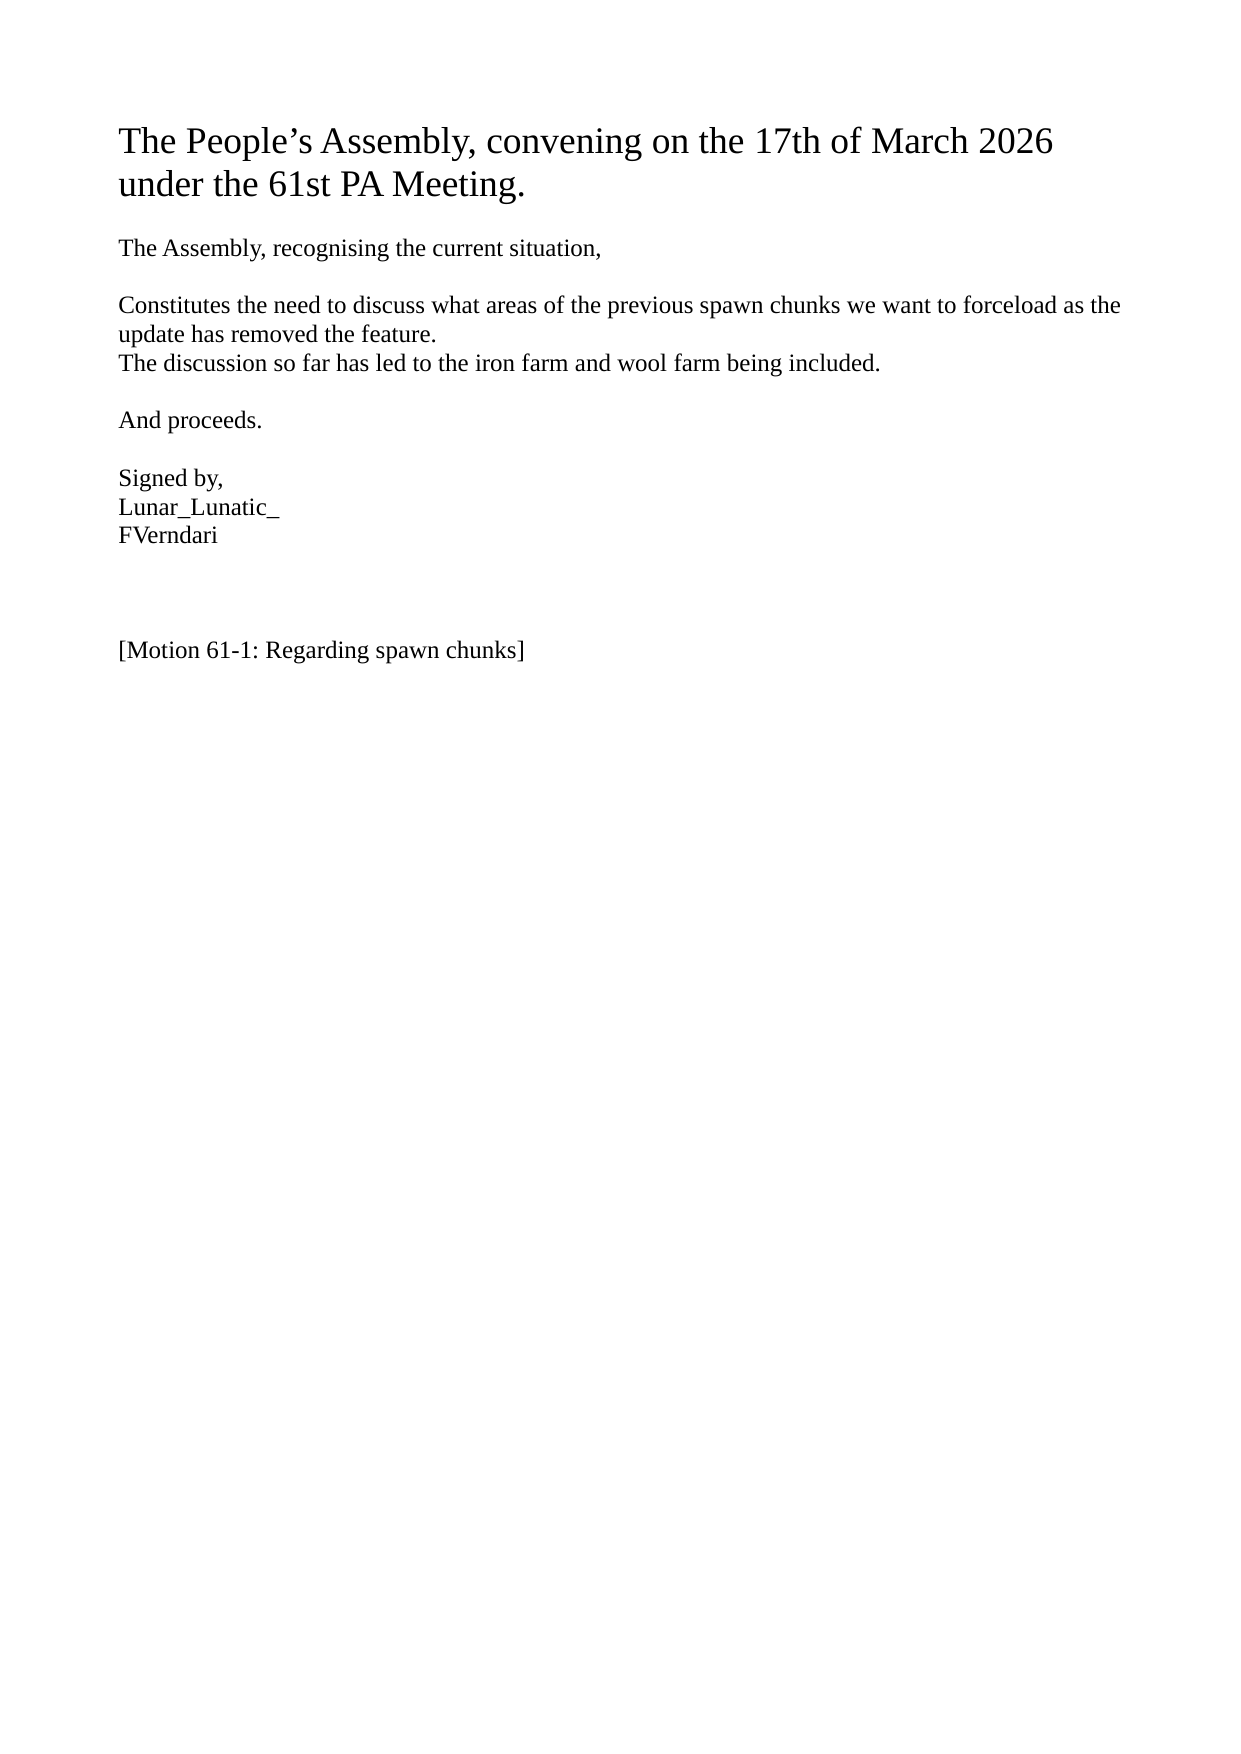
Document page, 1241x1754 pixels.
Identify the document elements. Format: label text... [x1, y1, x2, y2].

text The Assembly, recognising the current situation, [118, 233, 1122, 262]
text The People’s Assembly, convening on the 17th of March 2026 under the 61st PA Meeting. [118, 118, 1122, 204]
text [Motion 61-1: Regarding spawn chunks] [118, 636, 1122, 664]
text Signed by, [118, 463, 1122, 492]
text FVerndari [118, 521, 1122, 549]
text Lunar_Lunatic_ [118, 492, 1122, 521]
text And proceeds. [118, 406, 1122, 434]
text Constitutes the need to discuss what areas of the previous spawn chunks we want to forceload as the update has removed the feature. [118, 291, 1122, 348]
text The discussion so far has led to the iron farm and wool farm being included. [118, 348, 1122, 377]
